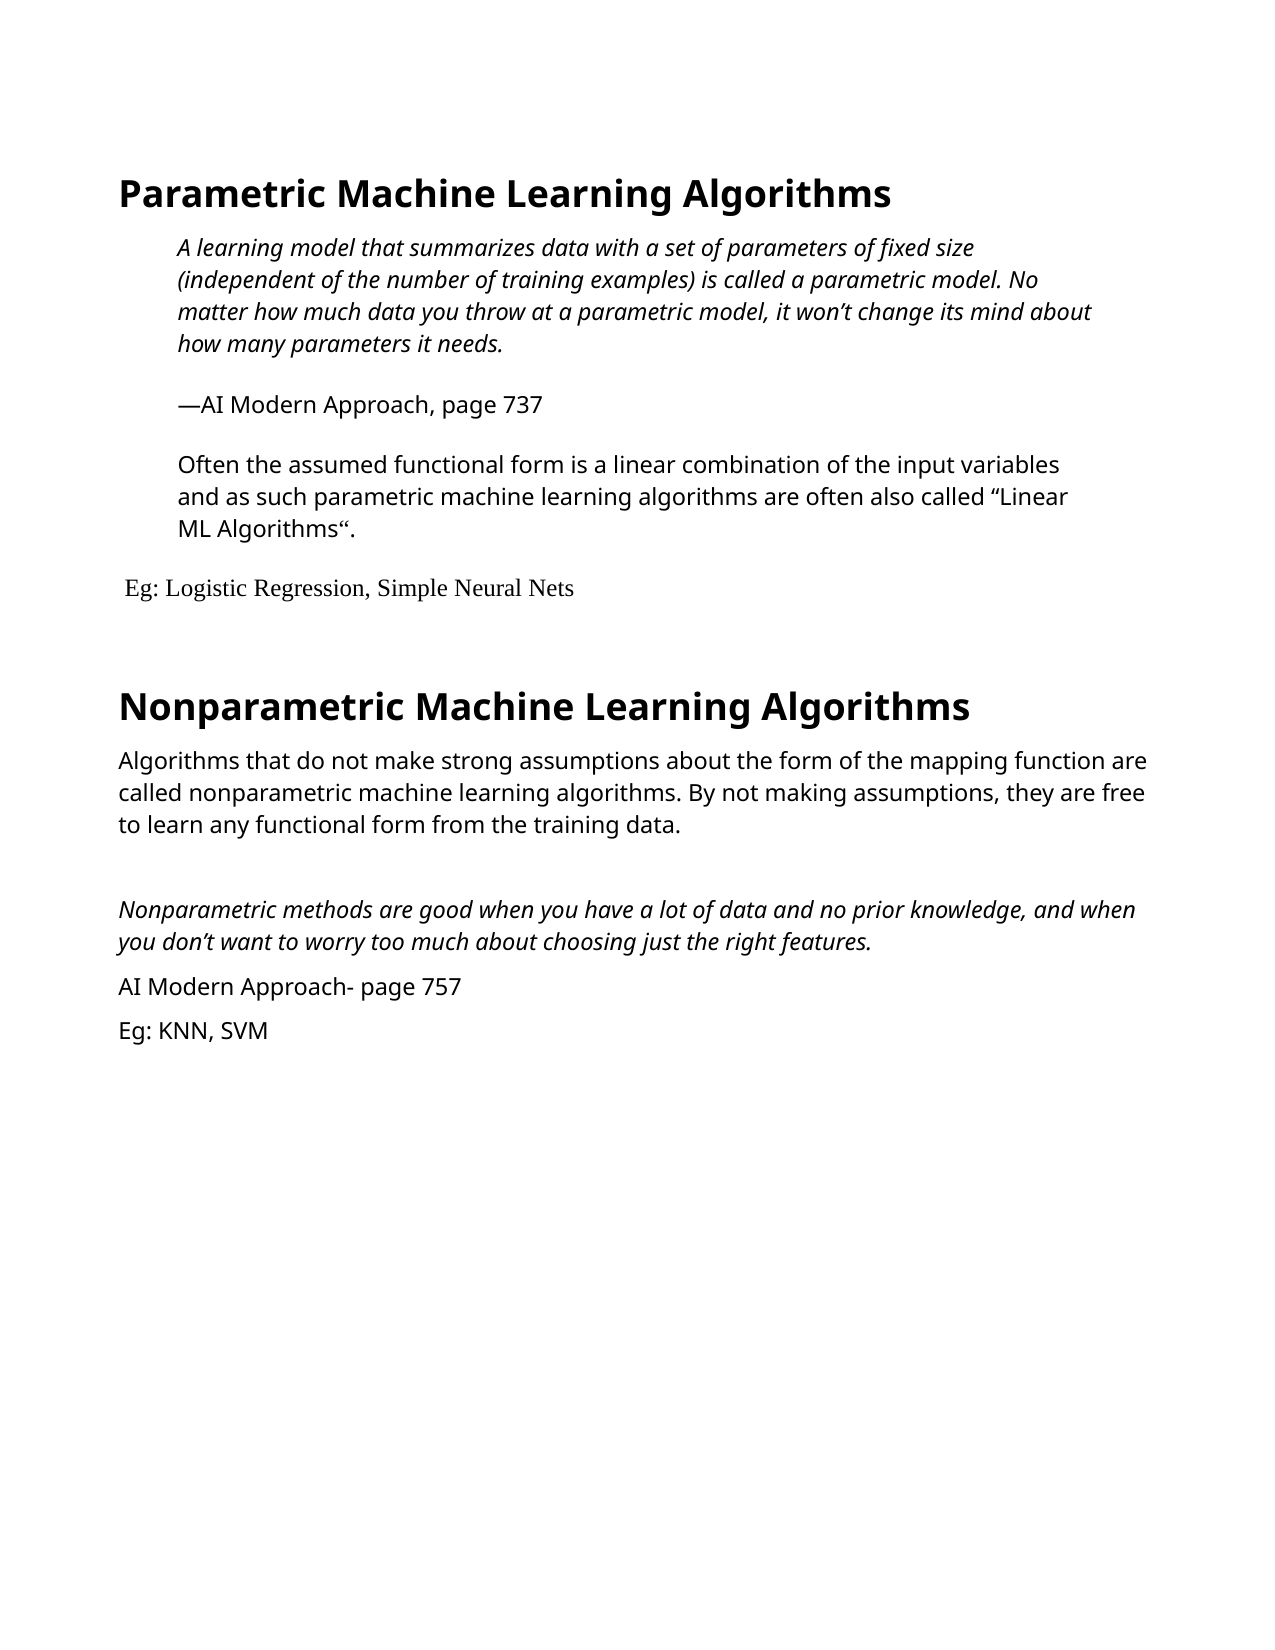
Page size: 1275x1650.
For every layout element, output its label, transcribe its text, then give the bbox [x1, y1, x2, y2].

text —AI Modern Approach, page 737 [177, 388, 1098, 420]
text Often the assumed functional form is a linear combination of the input variables and as such parametric machine learning algorithms are often also called “Linear ML Algorithms“. [177, 449, 1098, 544]
text Eg: KNN, SVM [118, 1014, 1157, 1047]
text A learning model that summarizes data with a set of parameters of fixed size (independent of the number of training examples) is called a parametric model. No matter how much data you throw at a parametric model, it won’t change its mind about how many parameters it needs. [177, 231, 1098, 359]
subtitle Parametric Machine Learning Algorithms [118, 168, 1157, 219]
text Algorithms that do not make strong assumptions about the form of the mapping function are called nonparametric machine learning algorithms. By not making assumptions, they are free to learn any functional form from the training data. [118, 744, 1157, 840]
text Nonparametric methods are good when you have a lot of data and no prior knowledge, and when you don’t want to worry too much about choosing just the right features. [118, 894, 1157, 958]
text Eg: Logistic Regression, Simple Neural Nets [118, 573, 1157, 602]
subtitle Nonparametric Machine Learning Algorithms [118, 680, 1157, 731]
text AI Modern Approach- page 757 [118, 970, 1157, 1002]
